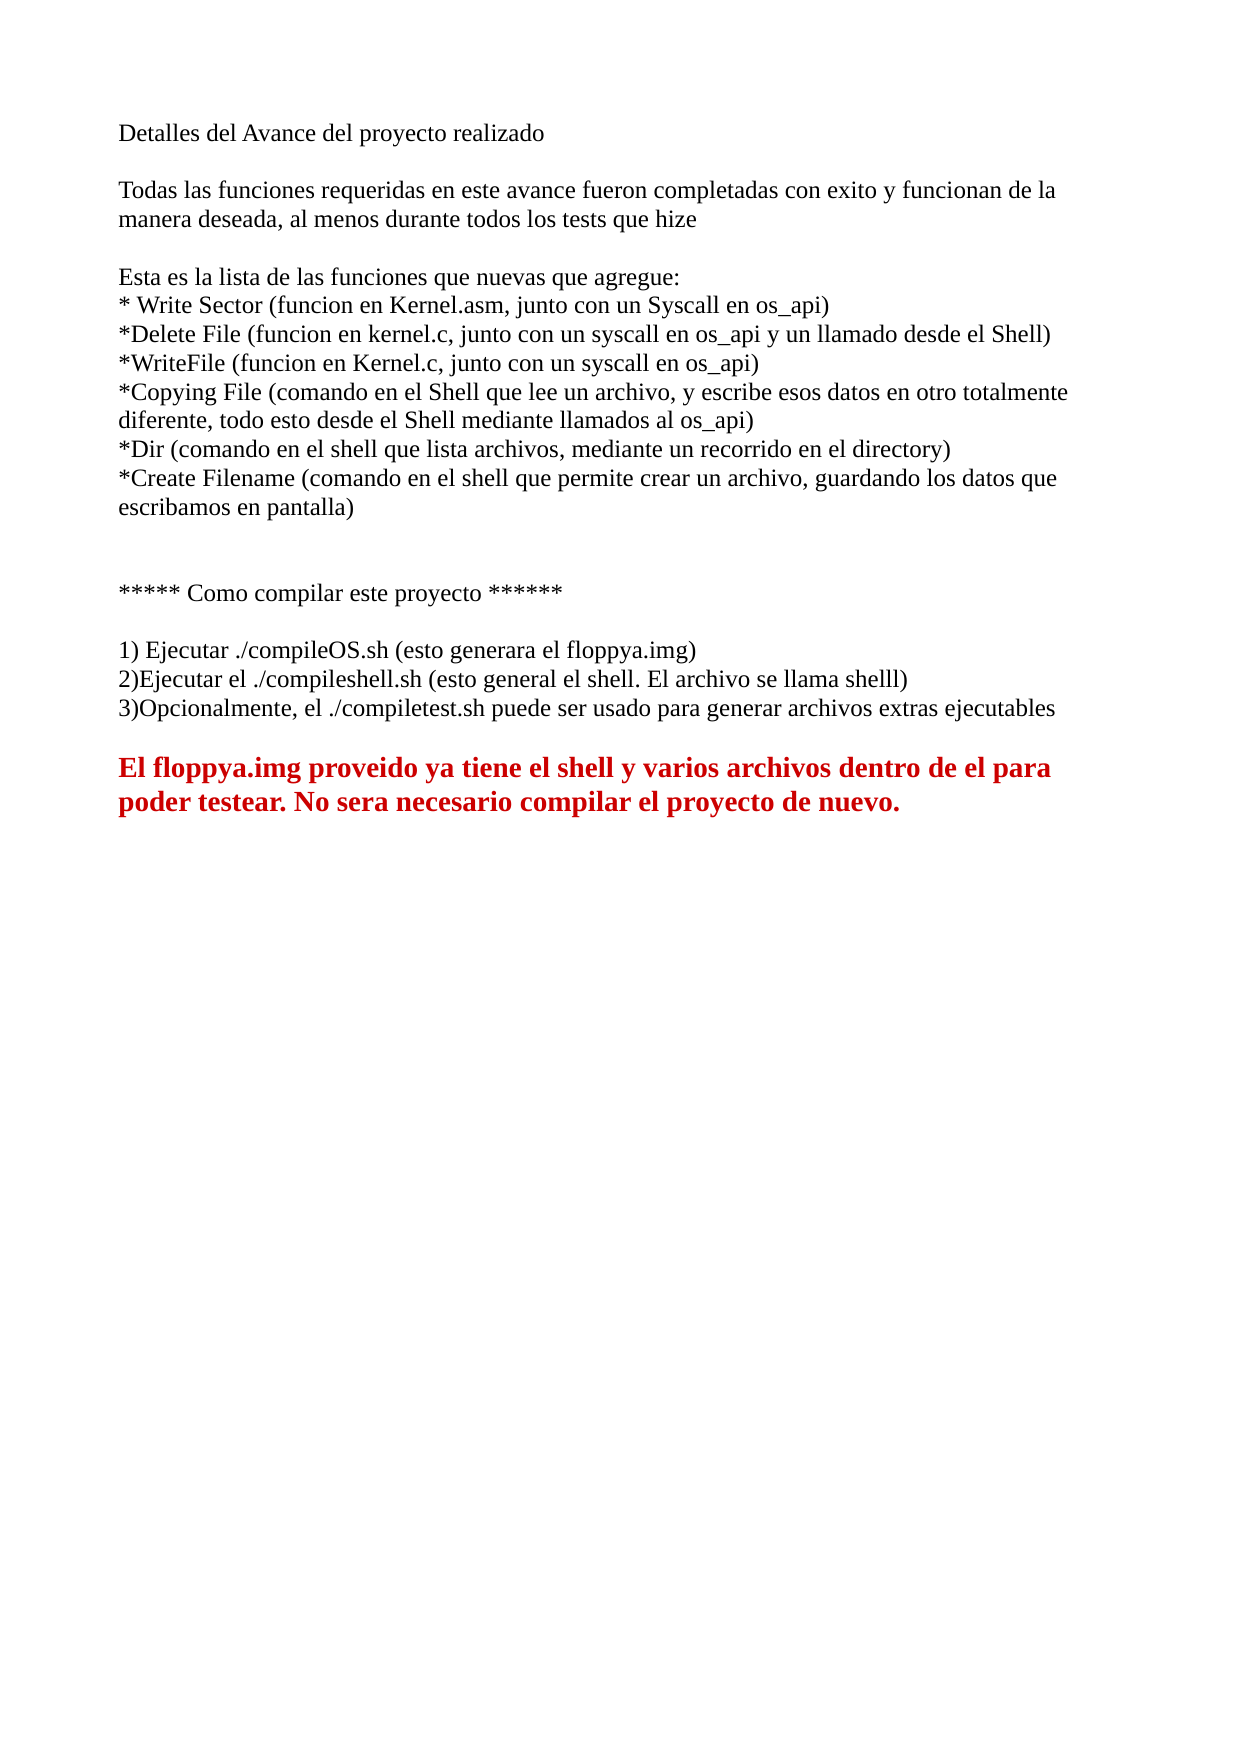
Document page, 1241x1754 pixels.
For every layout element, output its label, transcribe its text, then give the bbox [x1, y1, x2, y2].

text * Write Sector (funcion en Kernel.asm, junto con un Syscall en os_api) [118, 291, 1122, 319]
text *Create Filename (comando en el shell que permite crear un archivo, guardando los datos que escribamos en pantalla) [118, 463, 1122, 521]
text Detalles del Avance del proyecto realizado [118, 118, 1122, 147]
text 2)Ejecutar el ./compileshell.sh (esto general el shell. El archivo se llama shelll) [118, 664, 1122, 693]
text 3)Opcionalmente, el ./compiletest.sh puede ser usado para generar archivos extras ejecutables [118, 693, 1122, 722]
text ***** Como compilar este proyecto ****** [118, 578, 1122, 607]
text El floppya.img proveido ya tiene el shell y varios archivos dentro de el para poder testear. No sera necesario compilar el proyecto de nuevo. [118, 751, 1122, 818]
text *WriteFile (funcion en Kernel.c, junto con un syscall en os_api) [118, 348, 1122, 377]
text Todas las funciones requeridas en este avance fueron completadas con exito y funcionan de la manera deseada, al menos durante todos los tests que hize [118, 176, 1122, 233]
text *Dir (comando en el shell que lista archivos, mediante un recorrido en el directory) [118, 434, 1122, 463]
text Esta es la lista de las funciones que nuevas que agregue: [118, 262, 1122, 291]
text 1) Ejecutar ./compileOS.sh (esto generara el floppya.img) [118, 636, 1122, 664]
text *Delete File (funcion en kernel.c, junto con un syscall en os_api y un llamado desde el Shell) [118, 319, 1122, 348]
text *Copying File (comando en el Shell que lee un archivo, y escribe esos datos en otro totalmente diferente, todo esto desde el Shell mediante llamados al os_api) [118, 377, 1122, 434]
